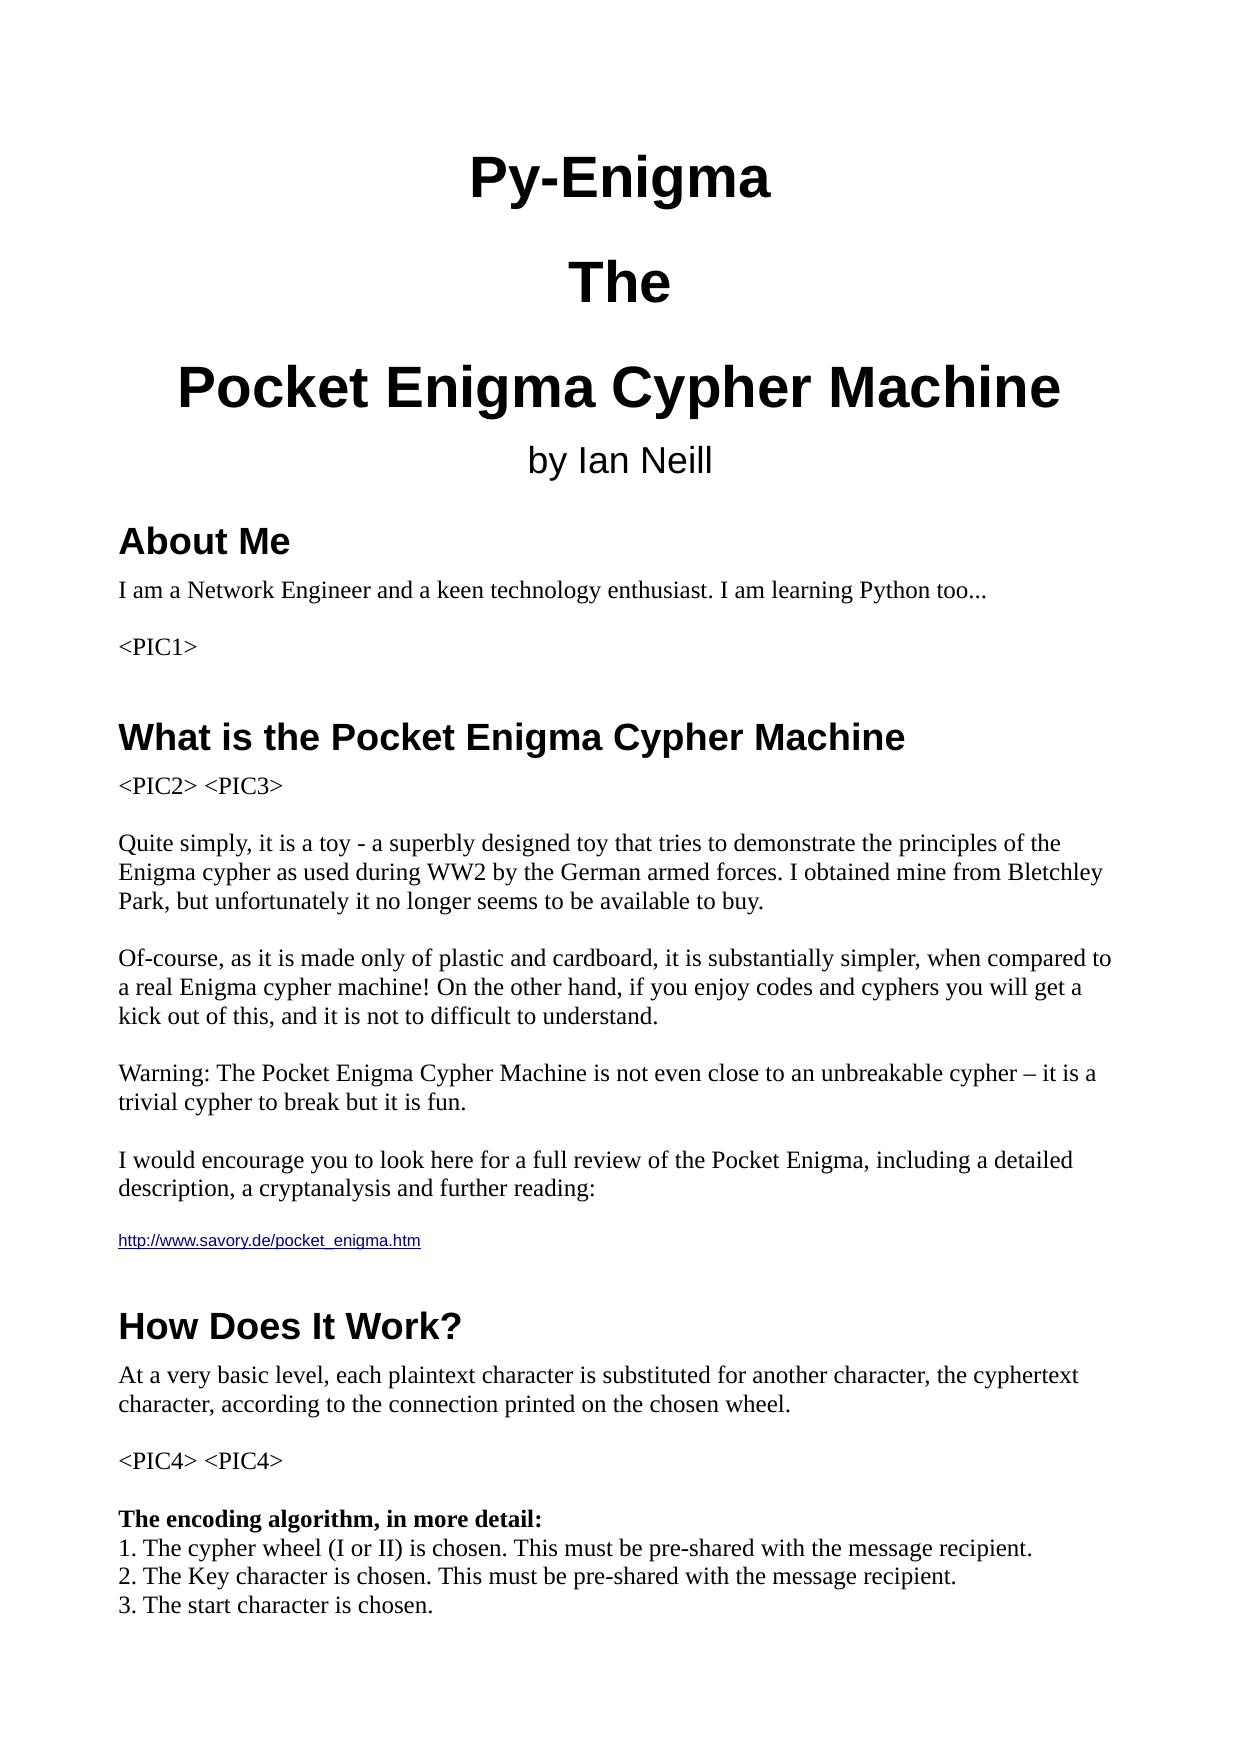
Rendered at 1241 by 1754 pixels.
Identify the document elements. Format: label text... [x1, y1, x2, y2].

text Quite simply, it is a toy - a superbly designed toy that tries to demonstrate the principles of the Enigma cypher as used during WW2 by the German armed forces. I obtained mine from Bletchley Park, but unfortunately it no longer seems to be available to buy. [118, 828, 1122, 915]
text I am a Network Engineer and a keen technology enthusiast. I am learning Python too... [118, 575, 1122, 604]
text 1. The cypher wheel (I or II) is chosen. This must be pre-shared with the message recipient. [118, 1533, 1122, 1561]
subtitle by Ian Neill [118, 438, 1122, 481]
subtitle What is the Pocket Enigma Cypher Machine [118, 715, 1122, 758]
title The [118, 248, 1122, 315]
text 3. The start character is chosen. [118, 1590, 1122, 1619]
subtitle About Me [118, 519, 1122, 562]
text http://www.savory.de/pocket_enigma.htm [118, 1231, 1122, 1250]
text Of-course, as it is made only of plastic and cardboard, it is substantially simpler, when compared to a real Enigma cypher machine! On the other hand, if you enjoy codes and cyphers you will get a kick out of this, and it is not to difficult to understand. [118, 943, 1122, 1030]
text I would encourage you to look here for a full review of the Pocket Enigma, including a detailed description, a cryptanalysis and further reading: [118, 1145, 1122, 1202]
text 2. The Key character is chosen. This must be pre-shared with the message recipient. [118, 1561, 1122, 1590]
text <PIC2> <PIC3> [118, 771, 1122, 800]
text <PIC1> [118, 632, 1122, 661]
text <PIC4> <PIC4> [118, 1446, 1122, 1475]
title Pocket Enigma Cypher Machine [118, 352, 1122, 419]
text Warning: The Pocket Enigma Cypher Machine is not even close to an unbreakable cypher – it is a trivial cypher to break but it is fun. [118, 1058, 1122, 1116]
text The encoding algorithm, in more detail: [118, 1504, 1122, 1533]
subtitle How Does It Work? [118, 1304, 1122, 1348]
text At a very basic level, each plaintext character is substituted for another character, the cyphertext character, according to the connection printed on the chosen wheel. [118, 1360, 1122, 1418]
title Py-Enigma [118, 143, 1122, 210]
